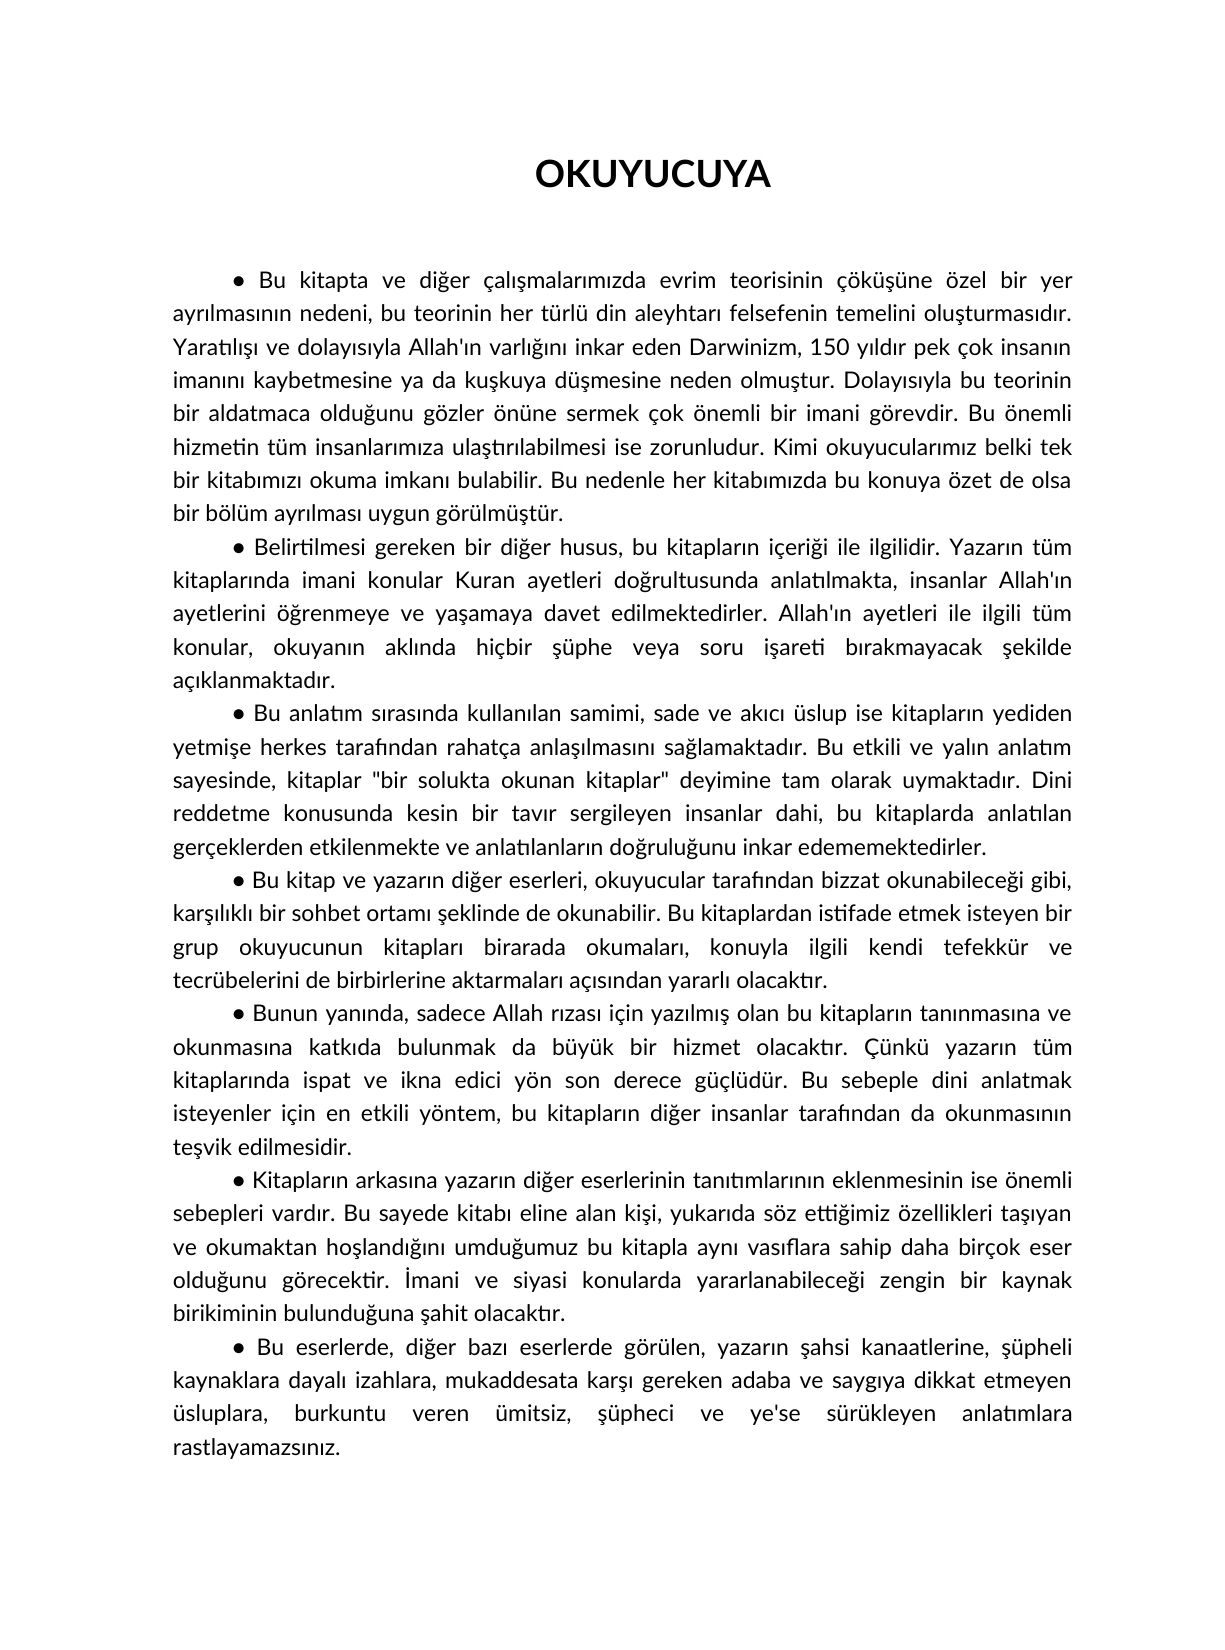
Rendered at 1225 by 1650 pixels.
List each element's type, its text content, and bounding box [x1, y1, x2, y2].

text • Belirtilmesi gereken bir diğer husus, bu kitapların içeriği ile ilgilidir. Yazarın tüm kitaplarında imani konular Kuran ayetleri doğrultusunda anlatılmakta, insanlar Allah'ın ayetlerini öğrenmeye ve yaşamaya davet edilmektedirler. Allah'ın ayetleri ile ilgili tüm konular, okuyanın aklında hiçbir şüphe veya soru işareti bırakmayacak şekilde açıklanmaktadır. [173, 528, 1073, 695]
text • Bu kitapta ve diğer çalışmalarımızda evrim teorisinin çöküşüne özel bir yer ayrılmasının nedeni, bu teorinin her türlü din aleyhtarı felsefenin temelini oluşturmasıdır. Yaratılışı ve dolayısıyla Allah'ın varlığını inkar eden Darwinizm, 150 yıldır pek çok insanın imanını kaybetmesine ya da kuşkuya düşmesine neden olmuştur. Dolayısıyla bu teorinin bir aldatmaca olduğunu gözler önüne sermek çok önemli bir imani görevdir. Bu önemli hizmetin tüm insanlarımıza ulaştırılabilmesi ise zorunludur. Kimi okuyucularımız belki tek bir kitabımızı okuma imkanı bulabilir. Bu nedenle her kitabımızda bu konuya özet de olsa bir bölüm ayrılması uygun görülmüştür. [173, 262, 1073, 528]
text • Kitapların arkasına yazarın diğer eserlerinin tanıtımlarının eklenmesinin ise önemli sebepleri vardır. Bu sayede kitabı eline alan kişi, yukarıda söz ettiğimiz özellikleri taşıyan ve okumaktan hoşlandığını umduğumuz bu kitapla aynı vasıflara sahip daha birçok eser olduğunu görecektir. İmani ve siyasi konularda yararlanabileceği zengin bir kaynak birikiminin bulunduğuna şahit olacaktır. [173, 1162, 1073, 1328]
text • Bu anlatım sırasında kullanılan samimi, sade ve akıcı üslup ise kitapların yediden yetmişe herkes tarafından rahatça anlaşılmasını sağlamaktadır. Bu etkili ve yalın anlatım sayesinde, kitaplar "bir solukta okunan kitaplar" deyimine tam olarak uymaktadır. Dini reddetme konusunda kesin bir tavır sergileyen insanlar dahi, bu kitaplarda anlatılan gerçeklerden etkilenmekte ve anlatılanların doğruluğunu inkar edememektedirler. [173, 695, 1073, 862]
text • Bu kitap ve yazarın diğer eserleri, okuyucular tarafından bizzat okunabileceği gibi, karşılıklı bir sohbet ortamı şeklinde de okunabilir. Bu kitaplardan istifade etmek isteyen bir grup okuyucunun kitapları birarada okumaları, konuyla ilgili kendi tefekkür ve tecrübelerini de birbirlerine aktarmaları açısından yararlı olacaktır. [173, 862, 1073, 995]
text • Bu eserlerde, diğer bazı eserlerde görülen, yazarın şahsi kanaatlerine, şüpheli kaynaklara dayalı izahlara, mukaddesata karşı gereken adaba ve saygıya dikkat etmeyen üsluplara, burkuntu veren ümitsiz, şüpheci ve ye'se sürükleyen anlatımlara rastlayamazsınız. [173, 1328, 1073, 1462]
text • Bunun yanında, sadece Allah rızası için yazılmış olan bu kitapların tanınmasına ve okunmasına katkıda bulunmak da büyük bir hizmet olacaktır. Çünkü yazarın tüm kitaplarında ispat ve ikna edici yön son derece güçlüdür. Bu sebeple dini anlatmak isteyenler için en etkili yöntem, bu kitapların diğer insanlar tarafından da okunmasının teşvik edilmesidir. [173, 995, 1073, 1162]
subtitle OKUYUCUYA [173, 150, 1073, 195]
